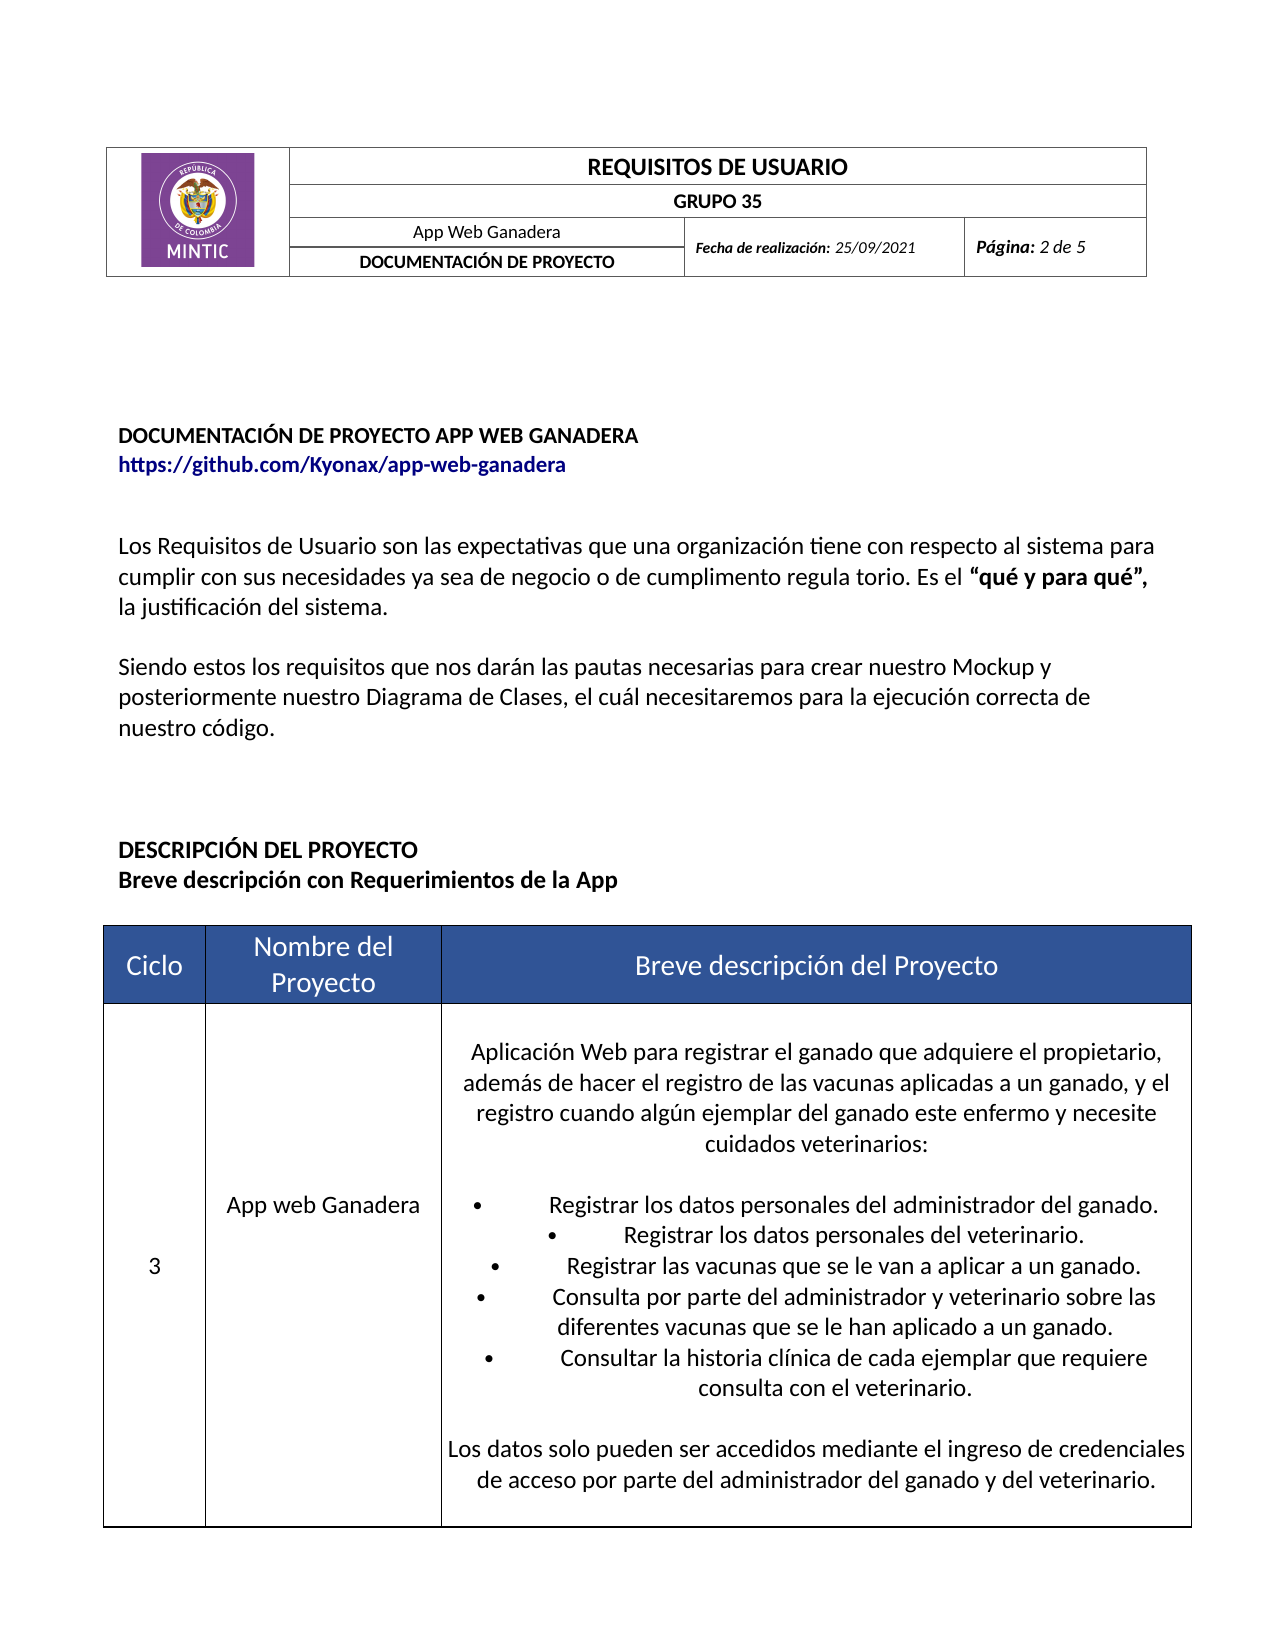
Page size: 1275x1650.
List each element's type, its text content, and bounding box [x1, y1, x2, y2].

text Siendo estos los requisitos que nos darán las pautas necesarias para crear nuestro Mockup y posteriormente nuestro Diagrama de Clases, el cuál necesitaremos para la ejecución correcta de nuestro código. [118, 651, 1157, 742]
text Los Requisitos de Usuario son las expectativas que una organización tiene con respecto al sistema para cumplir con sus necesidades ya sea de negocio o de cumplimento regula torio. Es el “qué y para qué”, la justificación del sistema. [118, 530, 1157, 622]
text DOCUMENTACIÓN DE PROYECTO APP WEB GANADERA [118, 422, 1157, 450]
table_header Ciclo [104, 926, 205, 1003]
text Breve descripción con Requerimientos de la App [118, 864, 1157, 895]
table_header Nombre del Proyecto [206, 926, 441, 1003]
text https://github.com/Kyonax/app-web-ganadera [118, 450, 1157, 478]
table_header Breve descripción del Proyecto [442, 926, 1191, 1003]
picture [141, 153, 255, 267]
table_cell Aplicación Web para registrar el ganado que adquiere el propietario, además de hacer el registro de las vacunas aplicadas a un ganado, y el registro cuando algún ejemplar del ganado este enfermo y necesite cuidados veterinarios: Registrar los datos personales del administrador del ganado. Registrar los datos personales del veterinario. Registrar las vacunas que se le van a aplicar a un ganado. Consulta por parte del administrador y veterinario sobre las diferentes vacunas que se le han aplicado a un ganado. Consultar la historia clínica de cada ejemplar que requiere consulta con el veterinario. Los datos solo pueden ser accedidos mediante el ingreso de credenciales de acceso por parte del administrador del ganado y del veterinario. [442, 1004, 1191, 1526]
table_cell App web Ganadera [206, 1004, 441, 1526]
text DESCRIPCIÓN DEL PROYECTO [118, 834, 1157, 864]
table_cell 3 [104, 1004, 205, 1526]
